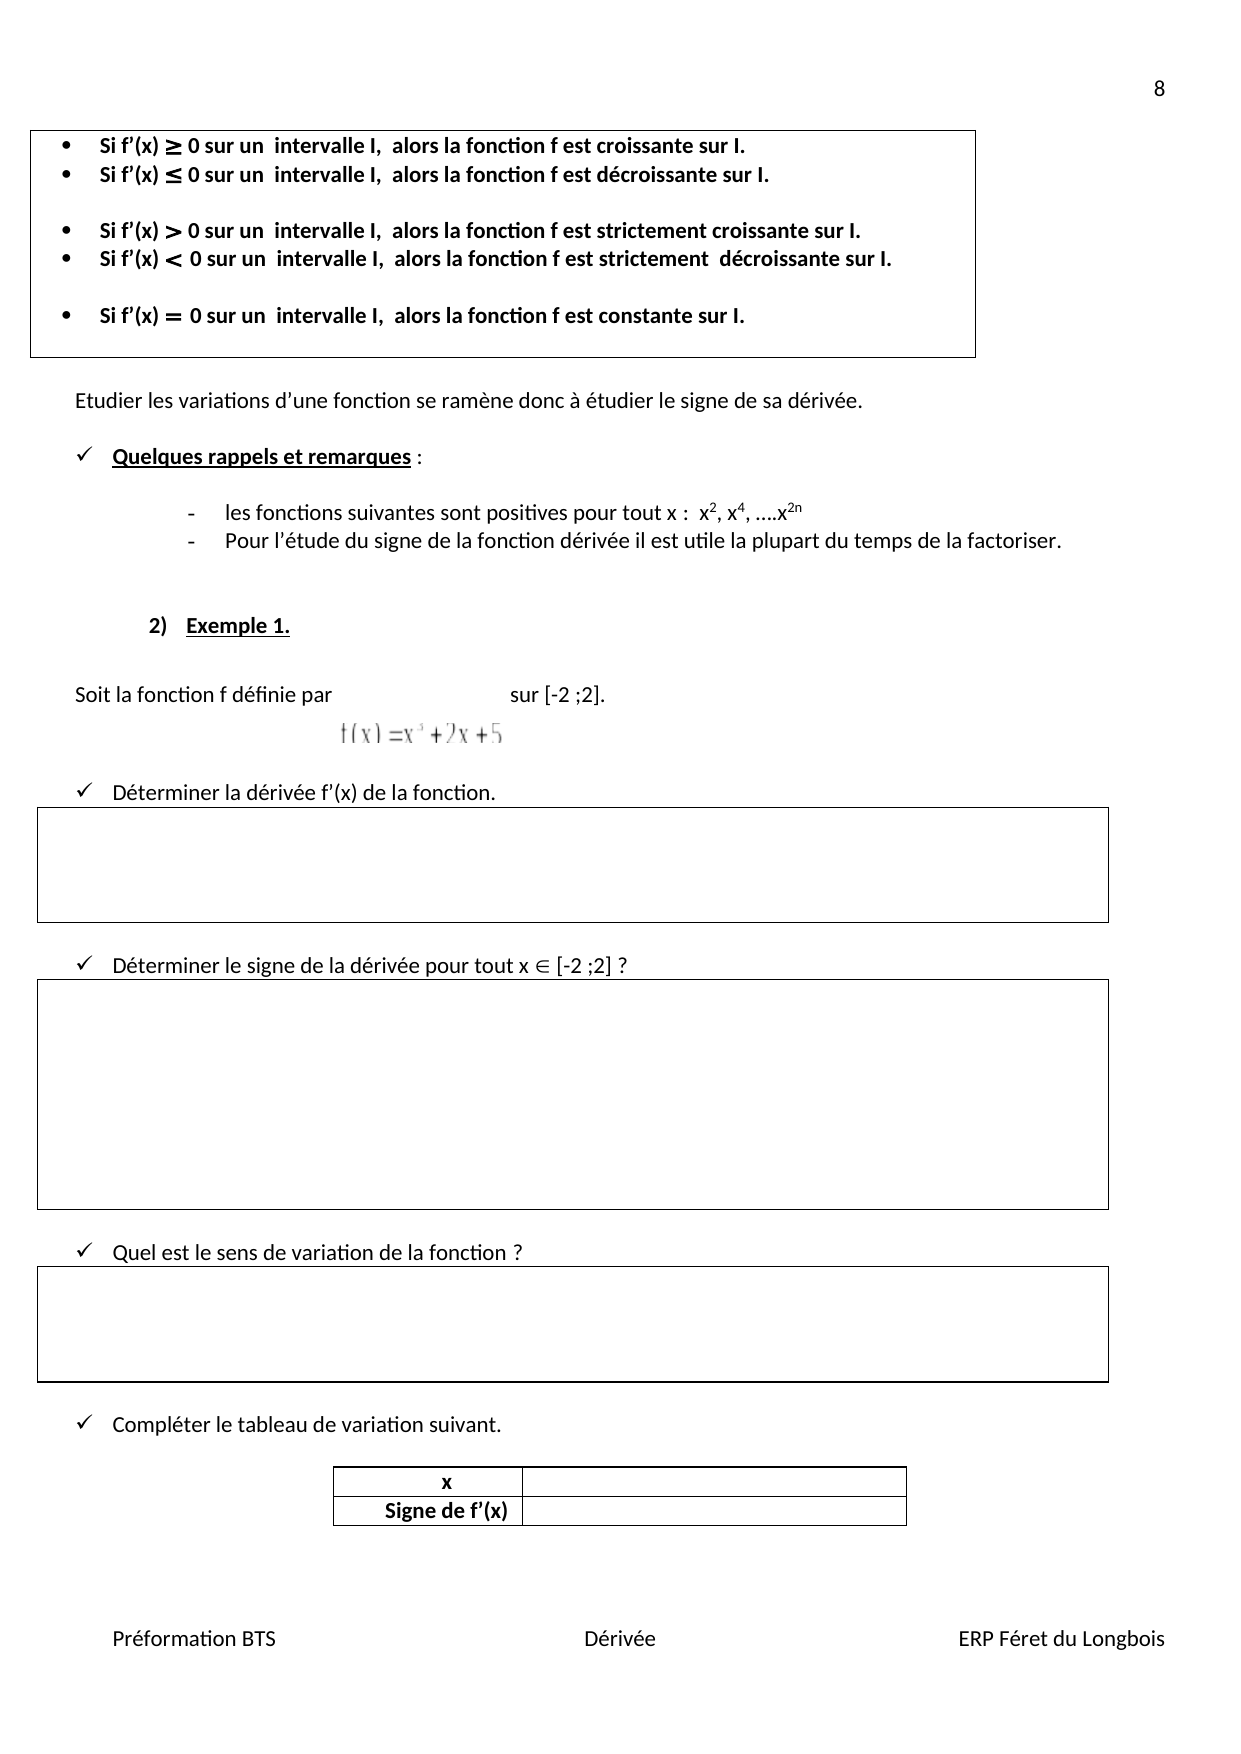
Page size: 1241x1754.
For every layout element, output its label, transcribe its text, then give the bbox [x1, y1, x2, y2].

list Exemple 1. [148, 611, 1165, 639]
list les fonctions suivantes sont positives pour tout x : x2, x4, ….x2n [187, 498, 1165, 526]
text Soit la fonction f définie par sur [-2 ;2]. [75, 680, 1165, 742]
table_header [38, 1267, 1108, 1381]
table_header [523, 1468, 906, 1496]
table_cell Signe de f’(x) [334, 1497, 522, 1524]
table_header x [334, 1468, 522, 1496]
table_header [38, 980, 1108, 1209]
table_header [38, 808, 1108, 922]
text Etudier les variations d’une fonction se ramène donc à étudier le signe de sa dérivée. [75, 386, 1165, 414]
list Déterminer le signe de la dérivée pour tout x  [-2 ;2] ? [75, 951, 1165, 979]
list Quelques rappels et remarques : [75, 442, 1165, 470]
list Compléter le tableau de variation suivant. [75, 1410, 1165, 1438]
list Pour l’étude du signe de la fonction dérivée il est utile la plupart du temps de la factoriser. [187, 526, 1165, 554]
list Quel est le sens de variation de la fonction ? [75, 1238, 1165, 1266]
list Déterminer la dérivée f’(x) de la fonction. [75, 778, 1165, 807]
table_header Soit une fonction f admettant une dérivée f’ : Si f’(x) ≥ 0 sur un intervalle I, alors la fonction f est croissante sur I. Si f’(x) ≤ 0 sur un intervalle I, alors la fonction f est décroissante sur I. Si f’(x) > 0 sur un intervalle I, alors la fonction f est strictement croissante sur I. Si f’(x) < 0 sur un intervalle I, alors la fonction f est strictement décroissante sur I. Si f’(x) = 0 sur un intervalle I, alors la fonction f est constante sur I. [31, 131, 975, 357]
table_cell [523, 1497, 906, 1524]
